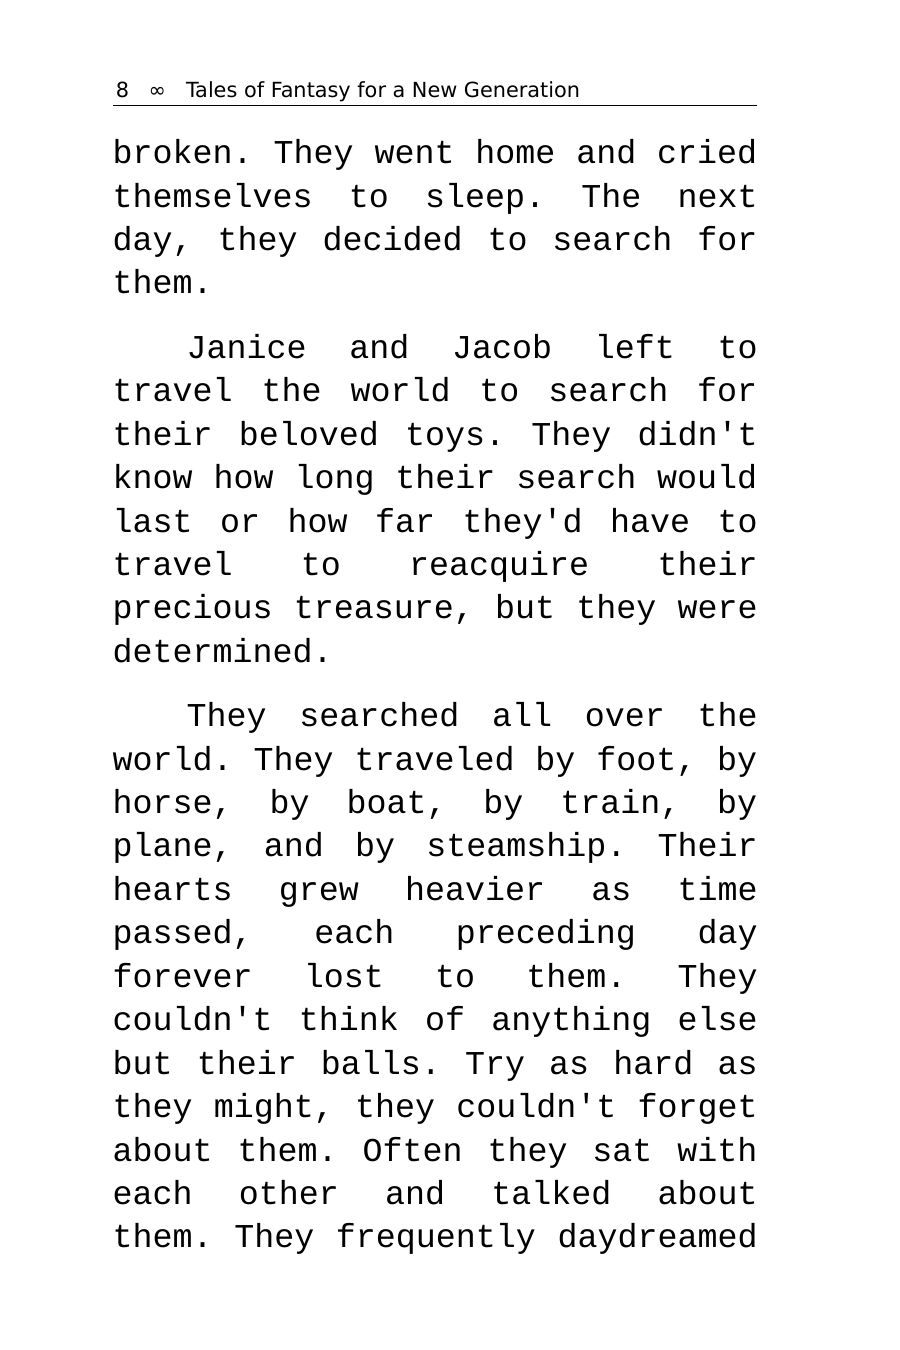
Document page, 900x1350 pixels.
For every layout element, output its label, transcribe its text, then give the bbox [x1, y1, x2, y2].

text They searched all over the world. They traveled by foot, by horse, by boat, by train, by plane, and by steamship. Their hearts grew heavier as time passed, each preceding day forever lost to them. They couldn't think of anything else but their balls. Try as hard as they might, they couldn't forget about them. Often they sat with each other and talked about them. They frequently daydreamed [112, 699, 757, 1258]
text broken. They went home and cried themselves to sleep. The next day, they decided to search for them. [112, 136, 757, 304]
text Janice and Jacob left to travel the world to search for their beloved toys. They didn't know how long their search would last or how far they'd have to travel to reacquire their precious treasure, but they were determined. [112, 331, 757, 672]
